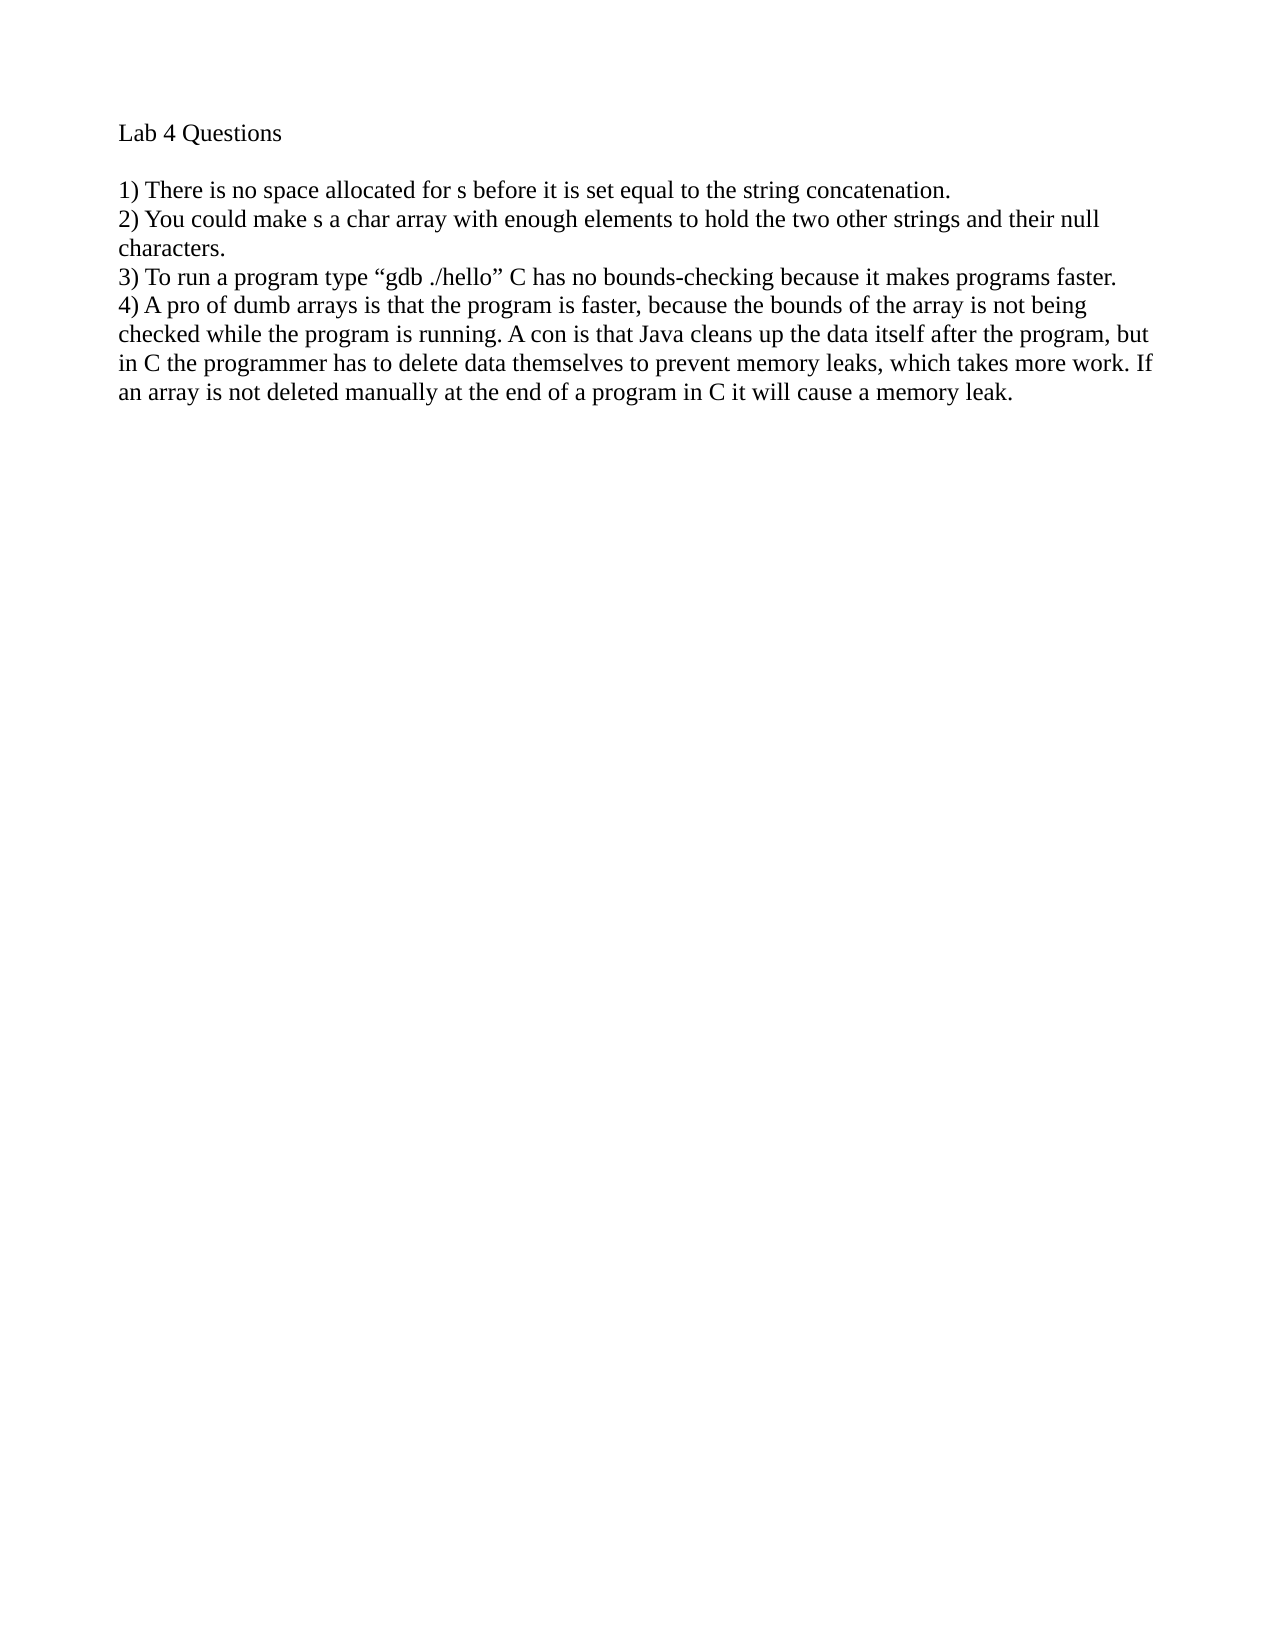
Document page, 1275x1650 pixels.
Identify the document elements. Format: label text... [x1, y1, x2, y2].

text 2) You could make s a char array with enough elements to hold the two other strings and their null characters. [118, 204, 1157, 262]
text 4) A pro of dumb arrays is that the program is faster, because the bounds of the array is not being checked while the program is running. A con is that Java cleans up the data itself after the program, but in C the programmer has to delete data themselves to prevent memory leaks, which takes more work. If an array is not deleted manually at the end of a program in C it will cause a memory leak. [118, 291, 1157, 406]
text 3) To run a program type “gdb ./hello” C has no bounds-checking because it makes programs faster. [118, 262, 1157, 291]
text Lab 4 Questions [118, 118, 1157, 147]
text 1) There is no space allocated for s before it is set equal to the string concatenation. [118, 176, 1157, 204]
